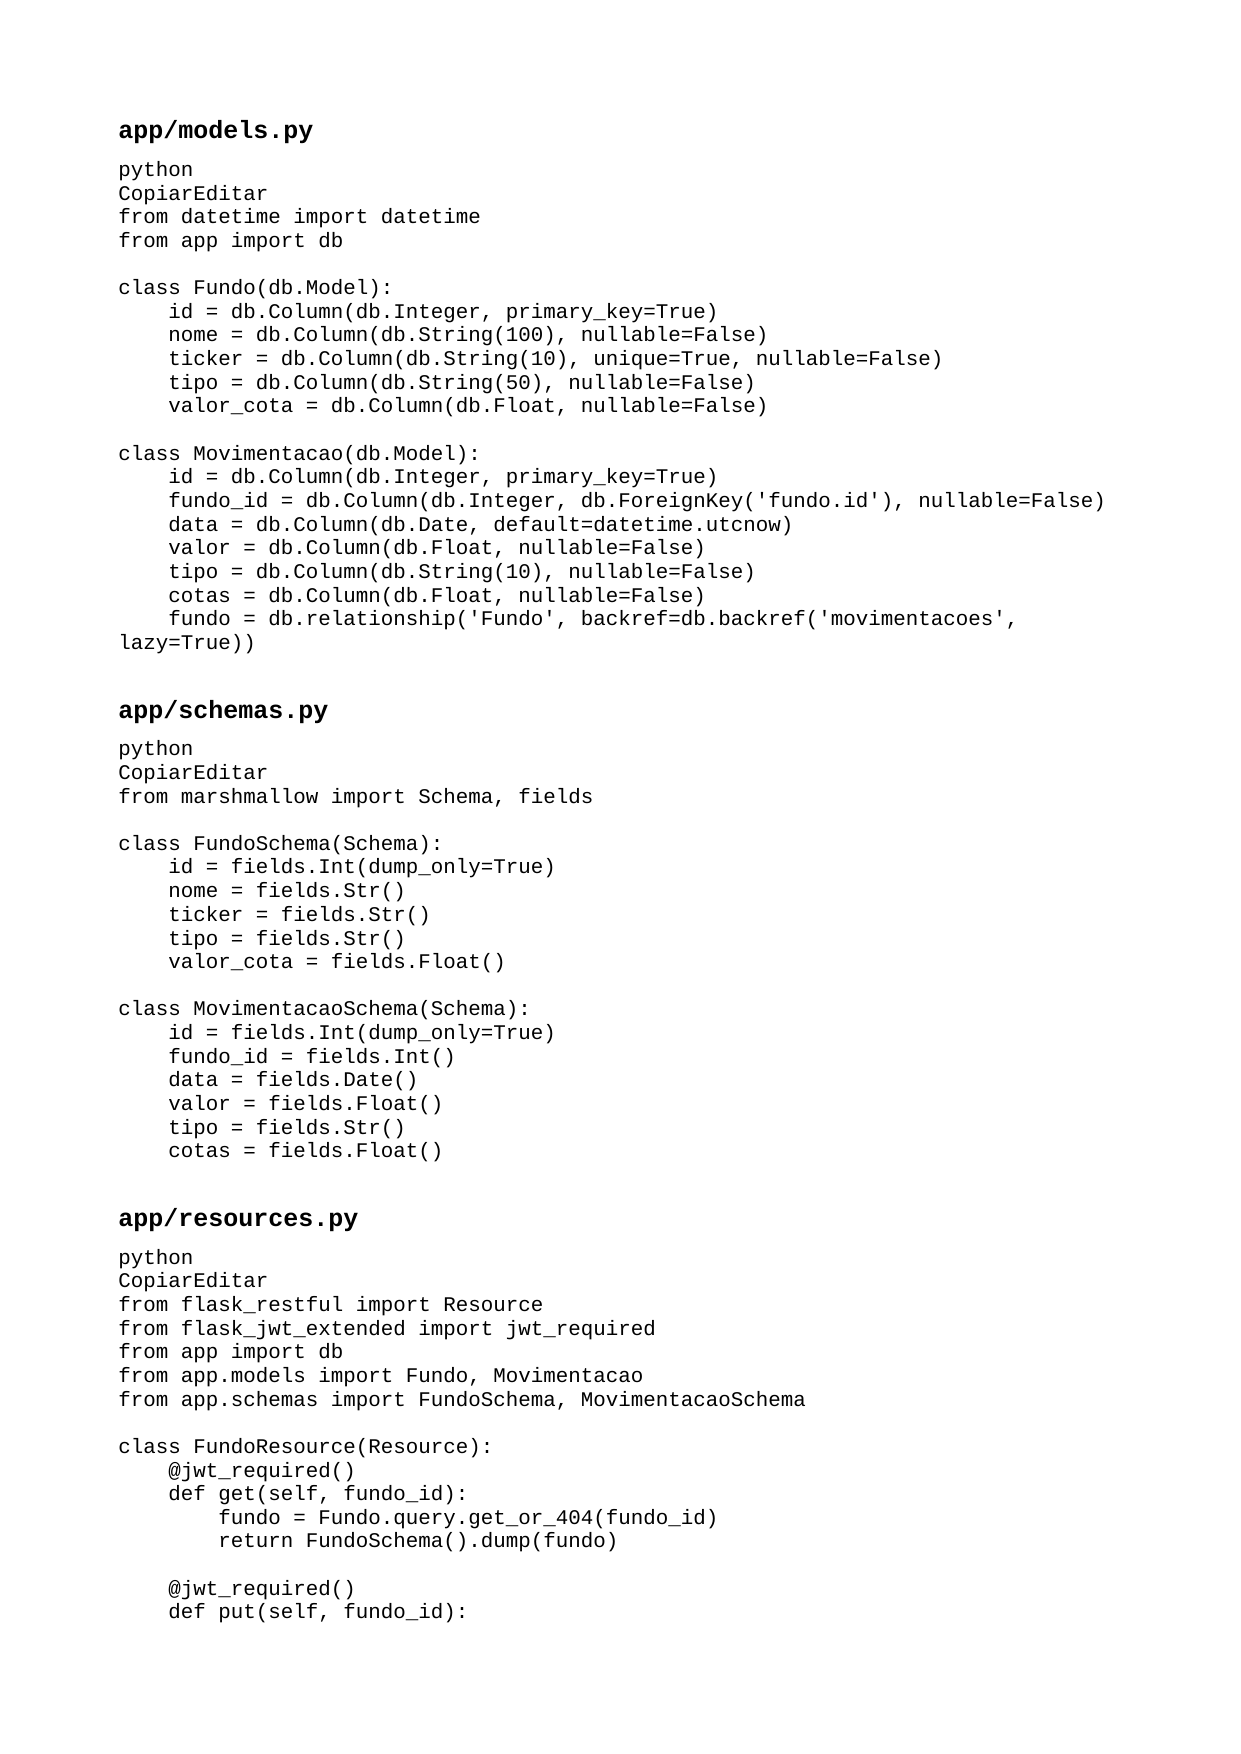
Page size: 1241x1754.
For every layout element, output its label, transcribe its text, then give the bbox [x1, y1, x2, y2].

text fundo_id = db.Column(db.Integer, db.ForeignKey('fundo.id'), nullable=False) [118, 490, 1122, 514]
text class MovimentacaoSchema(Schema): [118, 998, 1122, 1022]
text fundo = db.relationship('Fundo', backref=db.backref('movimentacoes', lazy=True)) [118, 608, 1122, 656]
text id = fields.Int(dump_only=True) [118, 1022, 1122, 1046]
text valor_cota = fields.Float() [118, 951, 1122, 975]
text class Fundo(db.Model): [118, 277, 1122, 301]
text nome = fields.Str() [118, 880, 1122, 904]
text from app.schemas import FundoSchema, MovimentacaoSchema [118, 1389, 1122, 1412]
text id = db.Column(db.Integer, primary_key=True) [118, 301, 1122, 324]
text cotas = db.Column(db.Float, nullable=False) [118, 584, 1122, 608]
text from app import db [118, 230, 1122, 253]
text CopiarEditar [118, 762, 1122, 786]
text id = db.Column(db.Integer, primary_key=True) [118, 466, 1122, 490]
text class FundoResource(Resource): [118, 1436, 1122, 1459]
text @jwt_required() [118, 1459, 1122, 1483]
text from marshmallow import Schema, fields [118, 786, 1122, 809]
text data = fields.Date() [118, 1069, 1122, 1093]
text fundo_id = fields.Int() [118, 1046, 1122, 1069]
text CopiarEditar [118, 1270, 1122, 1294]
text ticker = fields.Str() [118, 904, 1122, 927]
text valor = fields.Float() [118, 1093, 1122, 1117]
text @jwt_required() [118, 1578, 1122, 1601]
text cotas = fields.Float() [118, 1140, 1122, 1164]
text tipo = db.Column(db.String(10), nullable=False) [118, 561, 1122, 584]
text from datetime import datetime [118, 206, 1122, 230]
text python [118, 738, 1122, 762]
text CopiarEditar [118, 183, 1122, 206]
text class FundoSchema(Schema): [118, 833, 1122, 857]
text from app import db [118, 1341, 1122, 1365]
subtitle app/resources.py [118, 1206, 1122, 1234]
text return FundoSchema().dump(fundo) [118, 1531, 1122, 1554]
text from app.models import Fundo, Movimentacao [118, 1365, 1122, 1389]
text python [118, 1247, 1122, 1270]
text id = fields.Int(dump_only=True) [118, 857, 1122, 880]
text from flask_restful import Resource [118, 1294, 1122, 1318]
text valor_cota = db.Column(db.Float, nullable=False) [118, 395, 1122, 419]
text data = db.Column(db.Date, default=datetime.utcnow) [118, 514, 1122, 537]
text python [118, 159, 1122, 183]
text nome = db.Column(db.String(100), nullable=False) [118, 324, 1122, 348]
subtitle app/schemas.py [118, 697, 1122, 726]
text from flask_jwt_extended import jwt_required [118, 1318, 1122, 1341]
text tipo = db.Column(db.String(50), nullable=False) [118, 372, 1122, 395]
subtitle app/models.py [118, 118, 1122, 146]
text tipo = fields.Str() [118, 927, 1122, 951]
text fundo = Fundo.query.get_or_404(fundo_id) [118, 1507, 1122, 1531]
text tipo = fields.Str() [118, 1117, 1122, 1140]
text def put(self, fundo_id): [118, 1601, 1122, 1625]
text valor = db.Column(db.Float, nullable=False) [118, 537, 1122, 561]
text class Movimentacao(db.Model): [118, 443, 1122, 466]
text ticker = db.Column(db.String(10), unique=True, nullable=False) [118, 348, 1122, 372]
text def get(self, fundo_id): [118, 1483, 1122, 1507]
